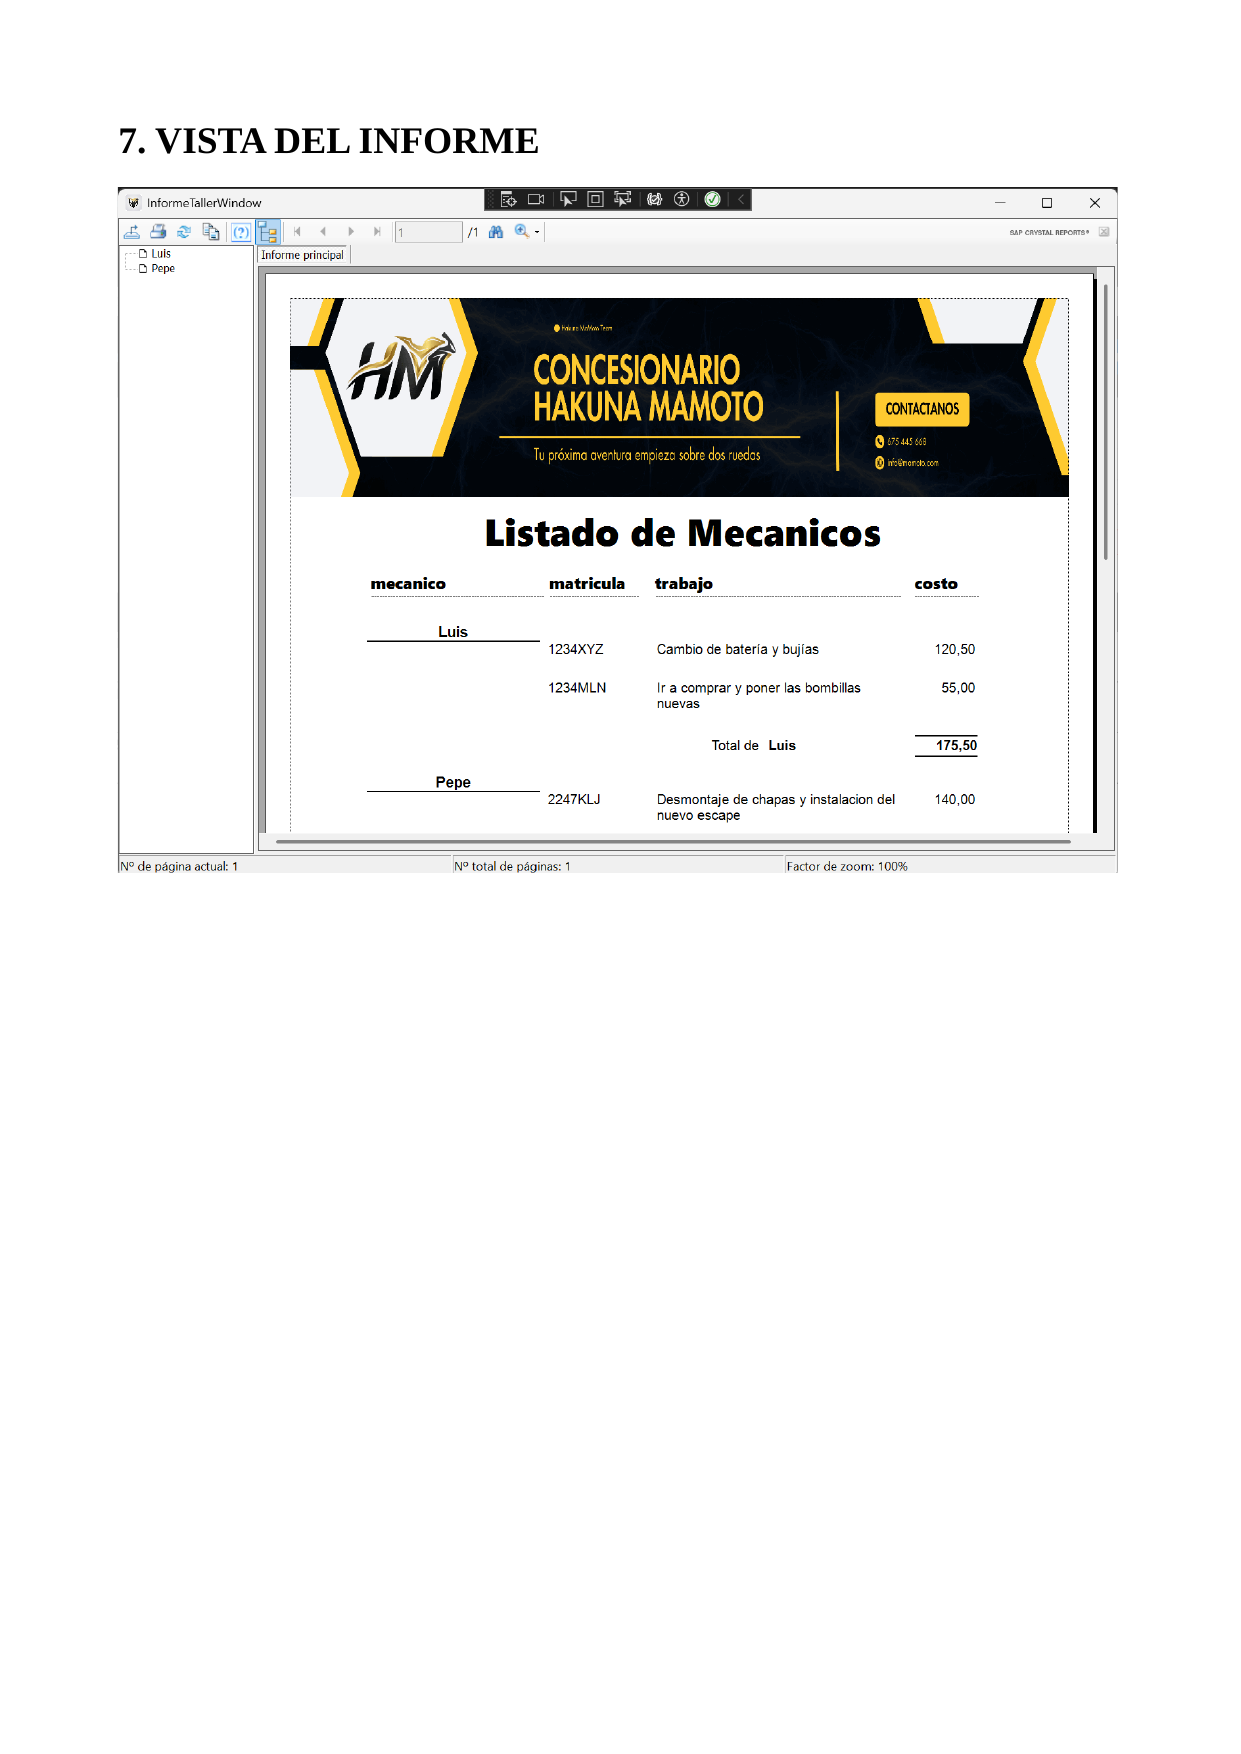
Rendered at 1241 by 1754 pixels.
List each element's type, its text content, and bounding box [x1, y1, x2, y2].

picture [117, 187, 1118, 873]
subtitle 7. VISTA DEL INFORME [118, 118, 1122, 161]
